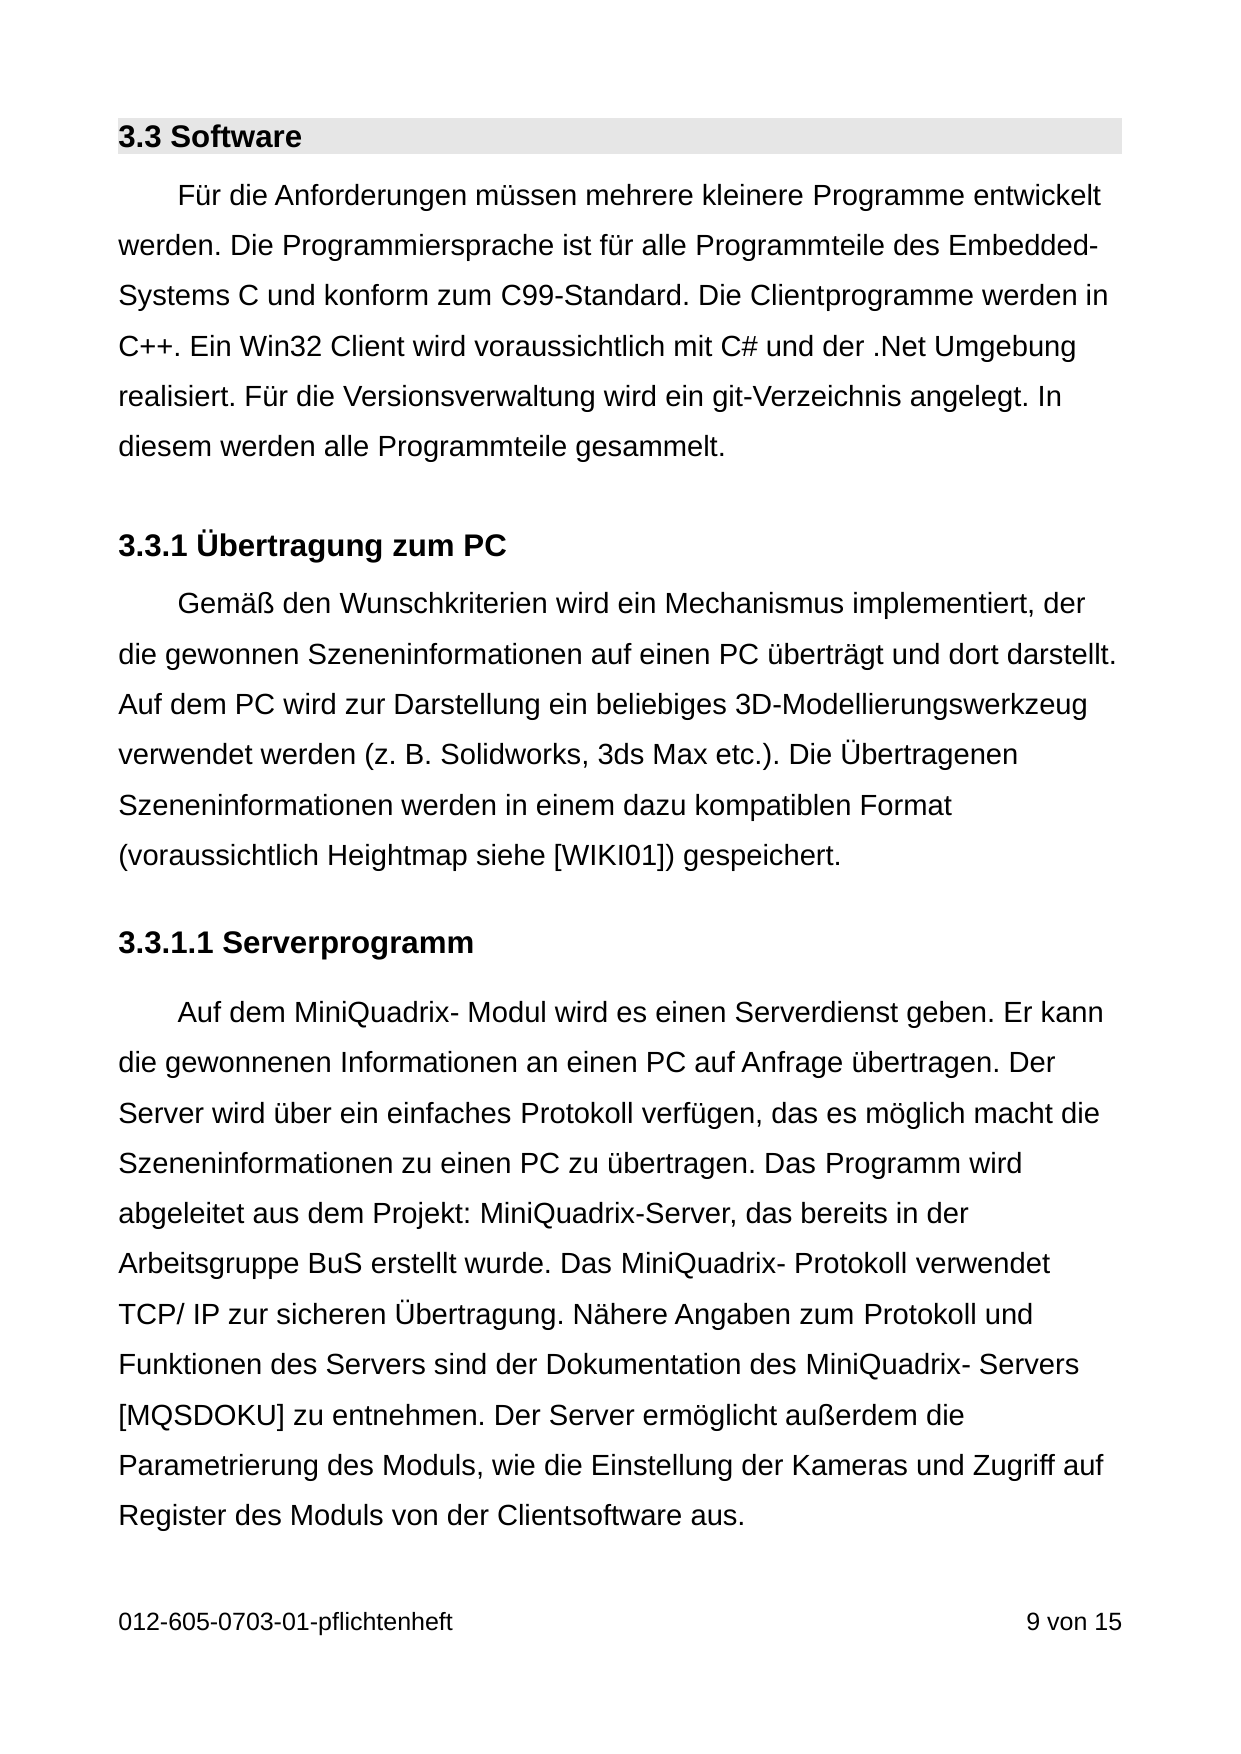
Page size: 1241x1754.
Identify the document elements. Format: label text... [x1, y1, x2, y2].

text Für die Anforderungen müssen mehrere kleinere Programme entwickelt werden. Die Programmiersprache ist für alle Programmteile des Embedded- Systems C und konform zum C99-Standard. Die Clientprogramme werden in C++. Ein Win32 Client wird voraussichtlich mit C# und der .Net Umgebung realisiert. Für die Versionsverwaltung wird ein git-Verzeichnis angelegt. In diesem werden alle Programmteile gesammelt. [118, 178, 1122, 463]
subtitle 3.3.1 Übertragung zum PC [118, 527, 1122, 563]
text Auf dem MiniQuadrix- Modul wird es einen Serverdienst geben. Er kann die gewonnenen Informationen an einen PC auf Anfrage übertragen. Der Server wird über ein einfaches Protokoll verfügen, das es möglich macht die Szeneninformationen zu einen PC zu übertragen. Das Programm wird abgeleitet aus dem Projekt: MiniQuadrix-Server, das bereits in der Arbeitsgruppe BuS erstellt wurde. Das MiniQuadrix- Protokoll verwendet TCP/ IP zur sicheren Übertragung. Nähere Angaben zum Protokoll und Funktionen des Servers sind der Dokumentation des MiniQuadrix- Servers [MQSDOKU] zu entnehmen. Der Server ermöglicht außerdem die Parametrierung des Moduls, wie die Einstellung der Kameras und Zugriff auf Register des Moduls von der Clientsoftware aus. [118, 995, 1122, 1532]
text Gemäß den Wunschkriterien wird ein Mechanismus implementiert, der die gewonnen Szeneninformationen auf einen PC überträgt und dort darstellt. Auf dem PC wird zur Darstellung ein beliebiges 3D-Modellierungswerkzeug verwendet werden (z. B. Solidworks, 3ds Max etc.). Die Übertragenen Szeneninformationen werden in einem dazu kompatiblen Format (voraussichtlich Heightmap siehe [WIKI01]) gespeichert. [118, 586, 1122, 871]
subtitle 3.3 Software [118, 118, 1122, 154]
subtitle 3.3.1.1 Serverprogramm [118, 924, 1122, 959]
